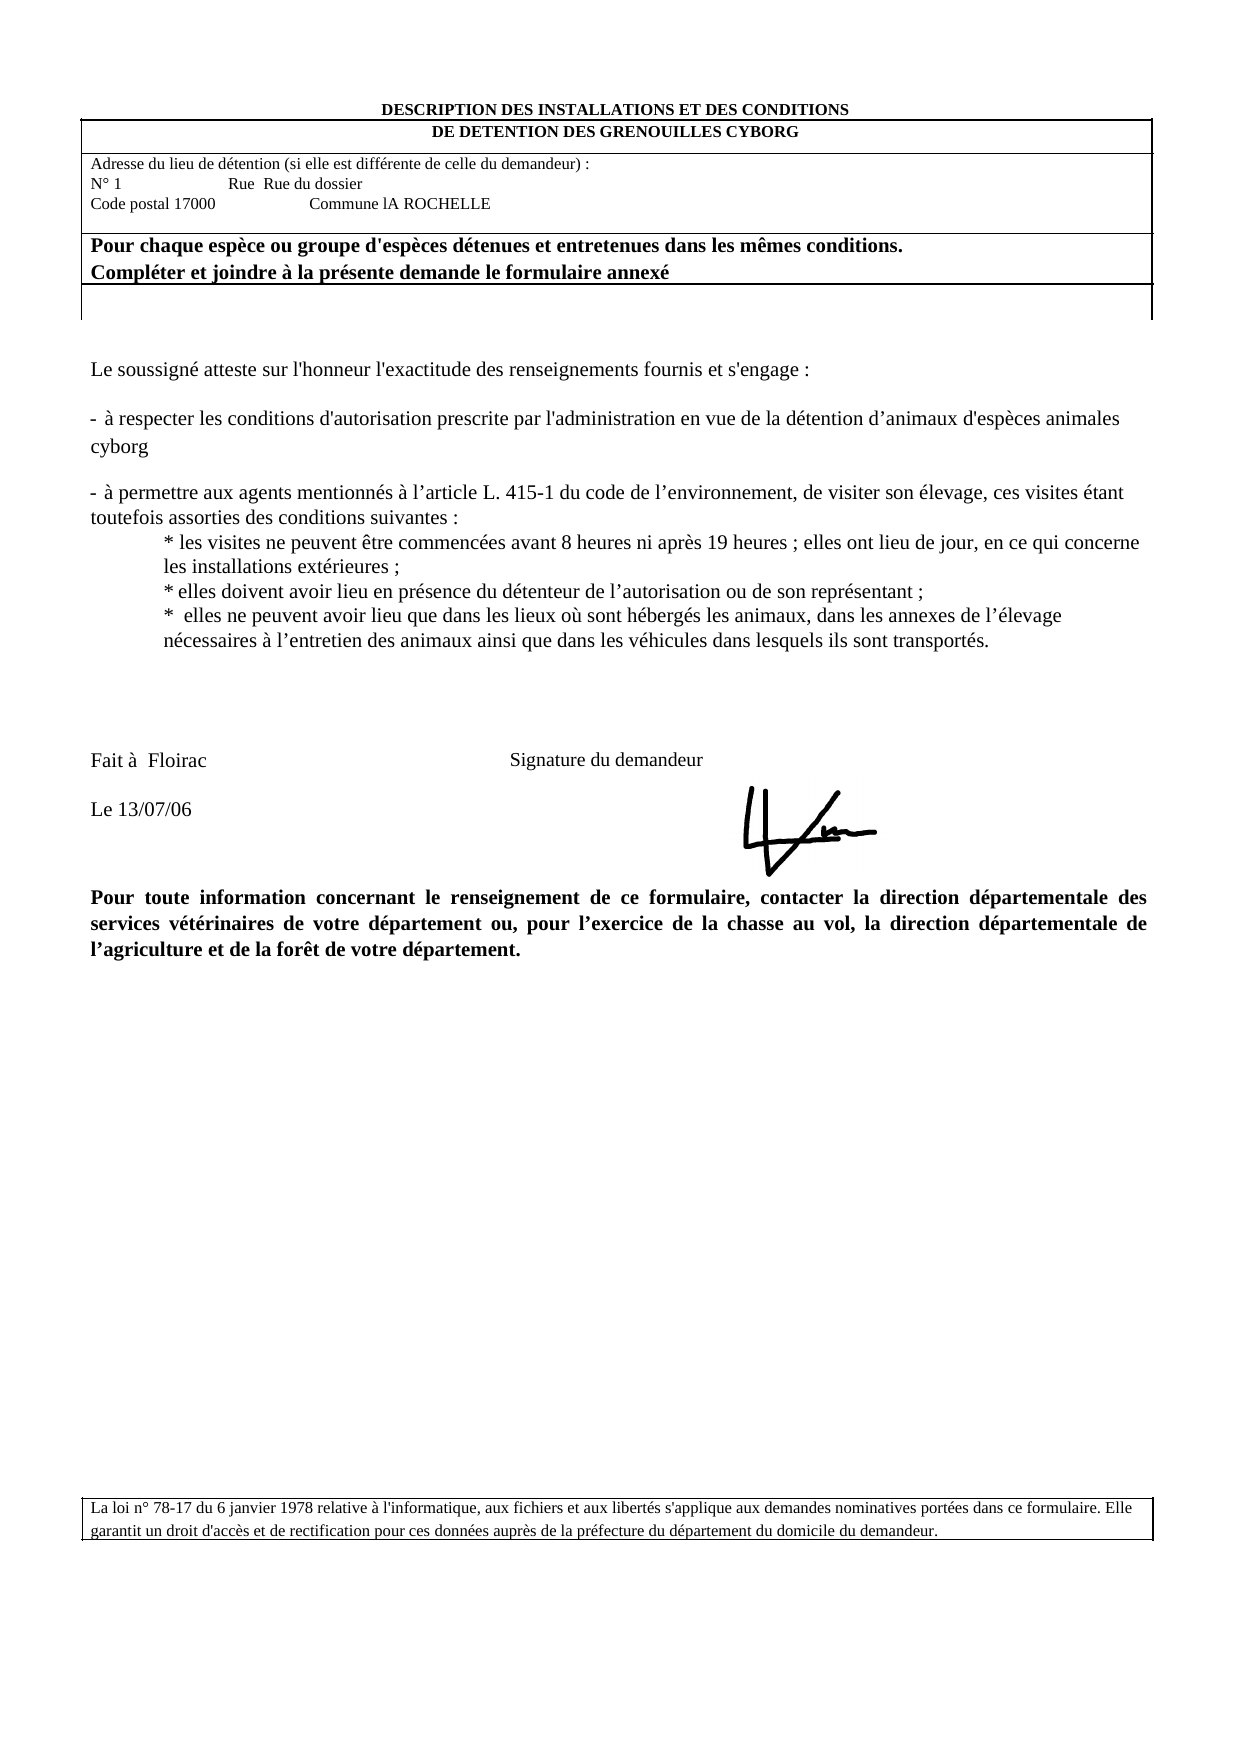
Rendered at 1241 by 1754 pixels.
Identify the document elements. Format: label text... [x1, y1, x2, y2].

text Signature du demandeur [509, 748, 1148, 771]
text Pour chaque espèce ou groupe d'espèces détenues et entretenues dans les mêmes conditions. [90, 234, 1148, 257]
text Fait à Floirac [90, 748, 466, 772]
text Code postal 17000 Commune lA ROCHELLE [90, 193, 1148, 213]
text Adresse du lieu de détention (si elle est différente de celle du demandeur) : [90, 154, 1148, 173]
list les visites ne peuvent être commencées avant 8 heures ni après 19 heures ; elles ont lieu de jour, en ce qui concerne les installations extérieures ; [163, 530, 1140, 578]
list à permettre aux agents mentionnés à l’article L. 415-1 du code de l’environnement, de visiter son élevage, ces visites étant toutefois assorties des conditions suivantes : [89, 479, 1140, 529]
text [890, 797, 1148, 821]
picture [725, 775, 890, 878]
text Compléter et joindre à la présente demande le formulaire annexé [90, 260, 1148, 283]
list à respecter les conditions d'autorisation prescrite par l'administration en vue de la détention d’animaux d'espèces animales cyborg [89, 406, 1140, 458]
text DE DETENTION DES GRENOUILLES CYBORG [89, 122, 1141, 141]
text Le 13/07/06 [90, 797, 725, 821]
list elles doivent avoir lieu en présence du détenteur de l’autorisation ou de son représentant ; [163, 579, 1148, 603]
text Le soussigné atteste sur l'honneur l'exactitude des renseignements fournis et s'engage : [90, 357, 1148, 381]
text La loi n° 78-17 du 6 janvier 1978 relative à l'informatique, aux fichiers et aux libertés s'applique aux demandes nominatives portées dans ce formulaire. Elle garantit un droit d'accès et de rectification pour ces données auprès de la préfecture du département du domicile du demandeur. [90, 1499, 1140, 1539]
text N° 1 Rue Rue du dossier [90, 174, 1148, 193]
list elles ne peuvent avoir lieu que dans les lieux où sont hébergés les animaux, dans les annexes de l’élevage nécessaires à l’entretien des animaux ainsi que dans les véhicules dans lesquels ils sont transportés. [163, 603, 1140, 652]
text DESCRIPTION DES INSTALLATIONS ET DES CONDITIONS [89, 100, 1141, 119]
text Pour toute information concernant le renseignement de ce formulaire, contacter la direction départementale des services vétérinaires de votre département ou, pour l’exercice de la chasse au vol, la direction départementale de l’agriculture et de la forêt de votre département. [90, 885, 1148, 961]
